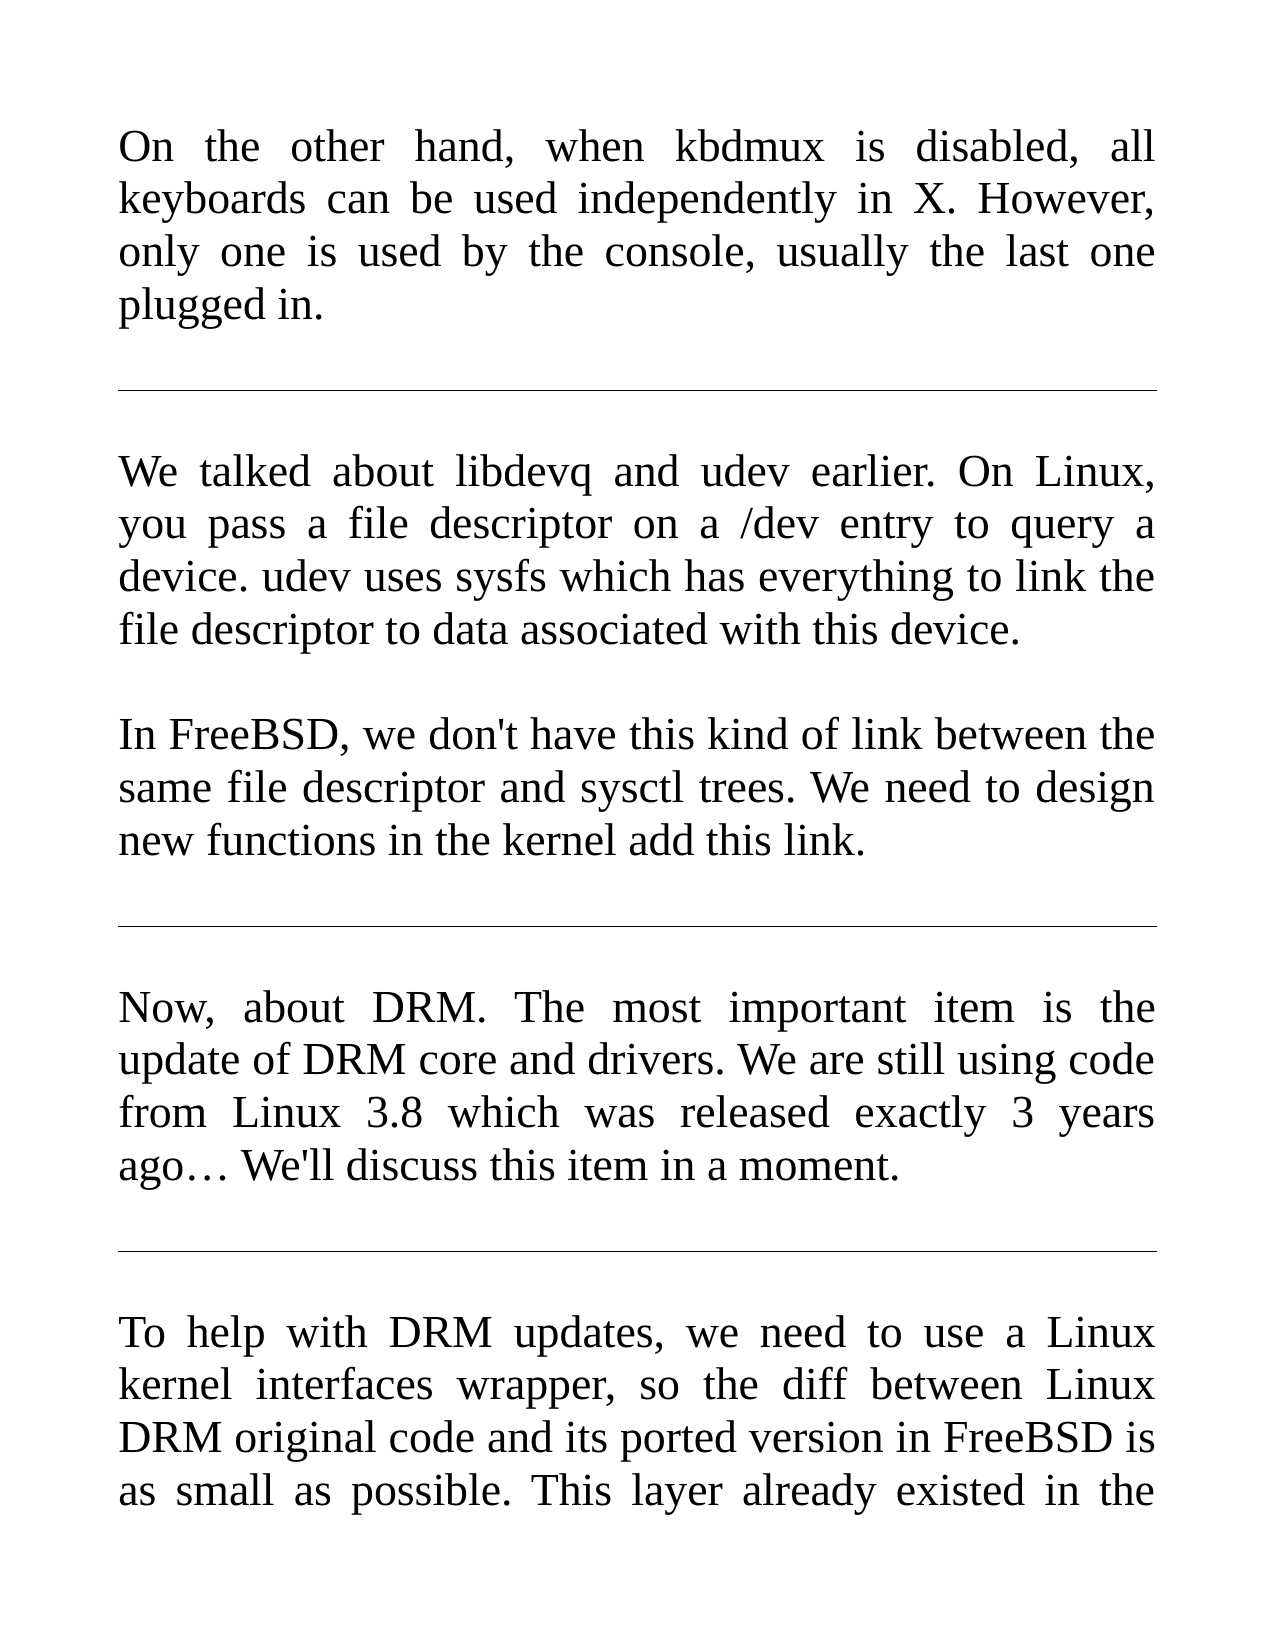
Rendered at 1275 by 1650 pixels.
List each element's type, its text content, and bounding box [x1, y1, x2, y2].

text We talked about libdevq and udev earlier. On Linux, you pass a file descriptor on a /dev entry to query a device. udev uses sysfs which has everything to link the file descriptor to data associated with this device. [118, 443, 1157, 654]
text Now, about DRM. The most important item is the update of DRM core and drivers. We are still using code from Linux 3.8 which was released exactly 3 years ago… We'll discuss this item in a moment. [118, 979, 1157, 1190]
text To help with DRM updates, we need to use a Linux kernel interfaces wrapper, so the diff between Linux DRM original code and its ported version in FreeBSD is as small as possible. This layer already existed in the [118, 1304, 1157, 1515]
text In FreeBSD, we don't have this kind of link between the same file descriptor and sysctl trees. We need to design new functions in the kernel add this link. [118, 707, 1157, 865]
text On the other hand, when kbdmux is disabled, all keyboards can be used independently in X. However, only one is used by the console, usually the last one plugged in. [118, 118, 1157, 329]
